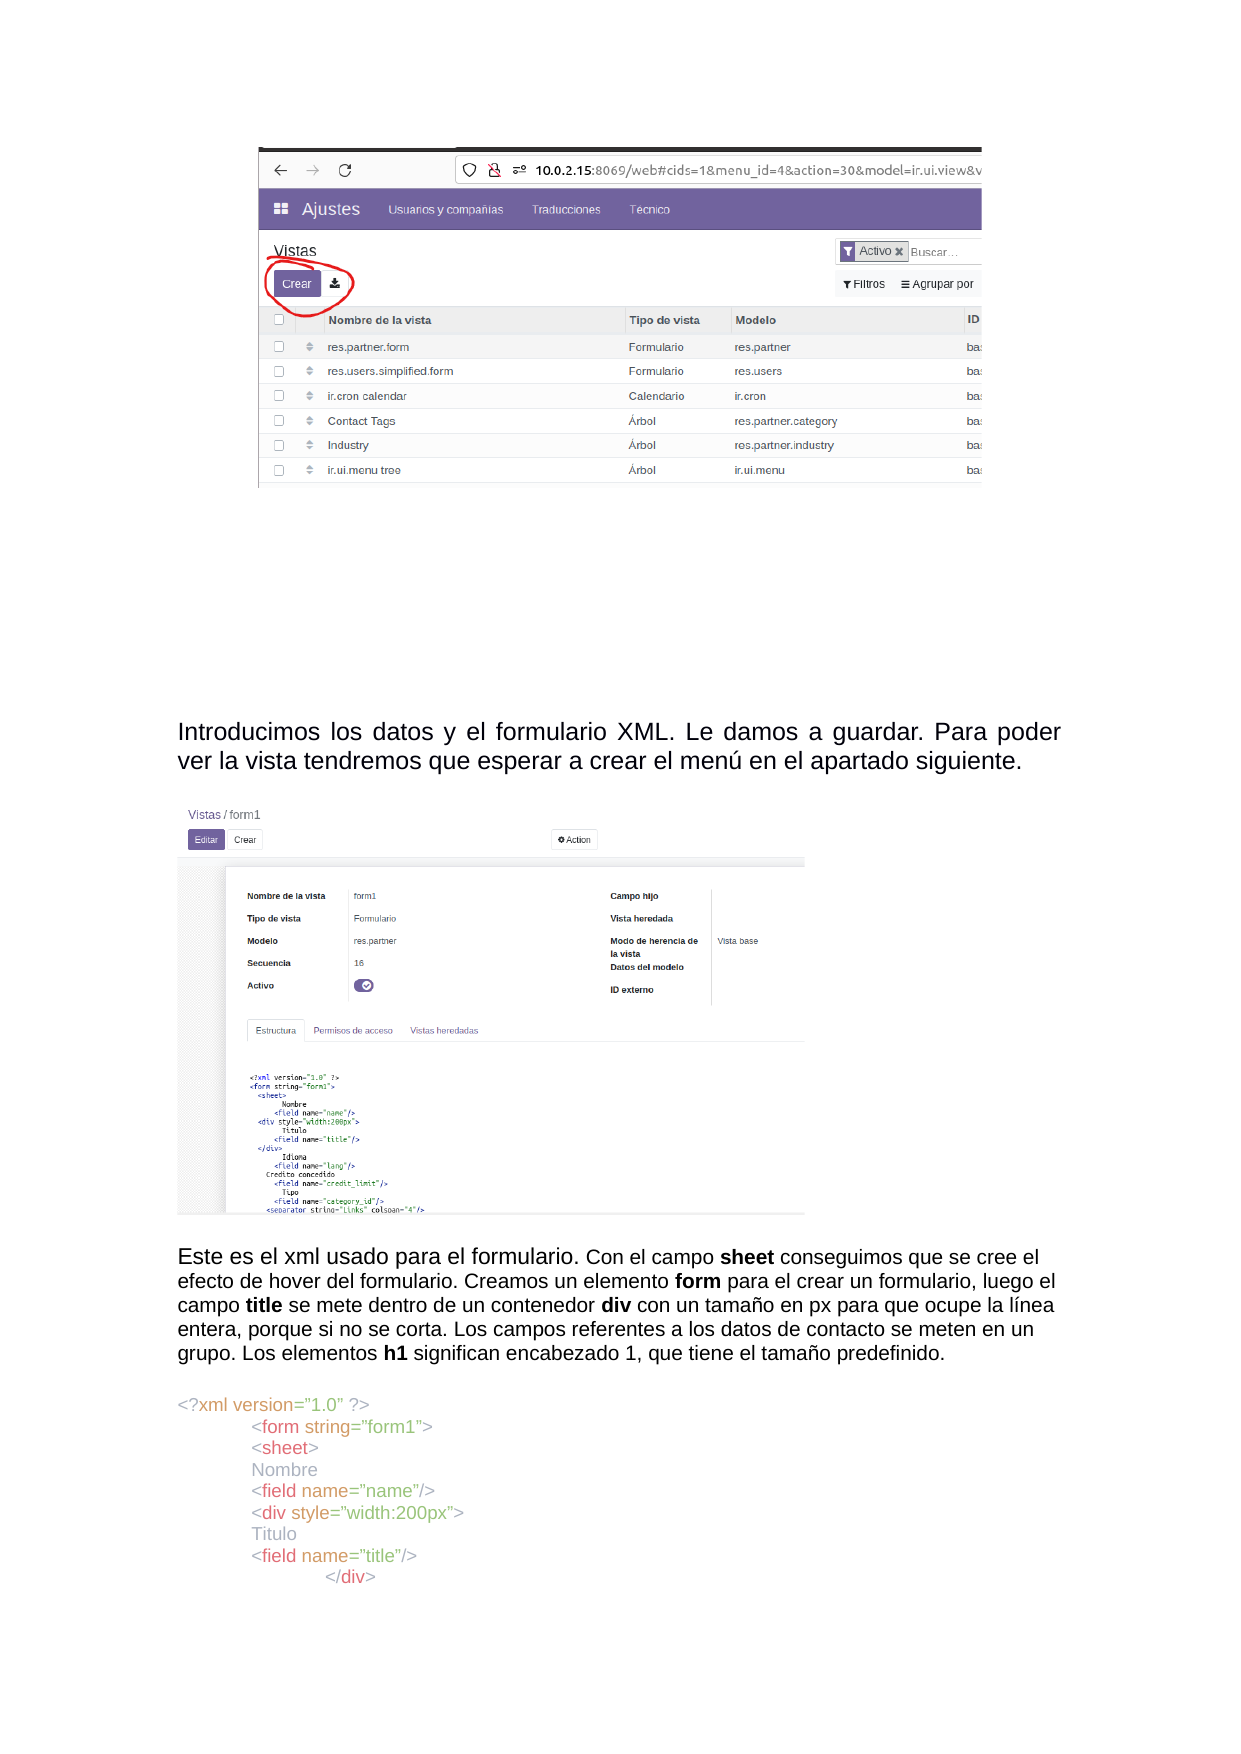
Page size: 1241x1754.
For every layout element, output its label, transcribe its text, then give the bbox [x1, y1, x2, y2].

text <sheet> [177, 1437, 1063, 1458]
text Este es el xml usado para el formulario. Con el campo sheet conseguimos que se cree el efecto de hover del formulario. Creamos un elemento form para el crear un formulario, luego el campo title se mete dentro de un contenedor div con un tamaño en px para que ocupe la línea entera, porque si no se corta. Los campos referentes a los datos de contacto se meten en un grupo. Los elementos h1 significan encabezado 1, que tiene el tamaño predefinido. [177, 1243, 1063, 1365]
text <field name=”title”/> [177, 1545, 1063, 1566]
text <?xml version=”1.0” ?> [177, 1394, 1063, 1415]
text <field name=”name”/> [177, 1480, 1063, 1502]
text </div> [251, 1566, 1063, 1588]
text Titulo [177, 1523, 1063, 1545]
text Introducimos los datos y el formulario XML. Le damos a guardar. Para poder ver la vista tendremos que esperar a crear el menú en el apartado siguiente. [177, 717, 1063, 775]
text Nombre [177, 1458, 1063, 1480]
text <div style=”width:200px”> [177, 1502, 1063, 1523]
text <form string=”form1”> [177, 1415, 1063, 1437]
